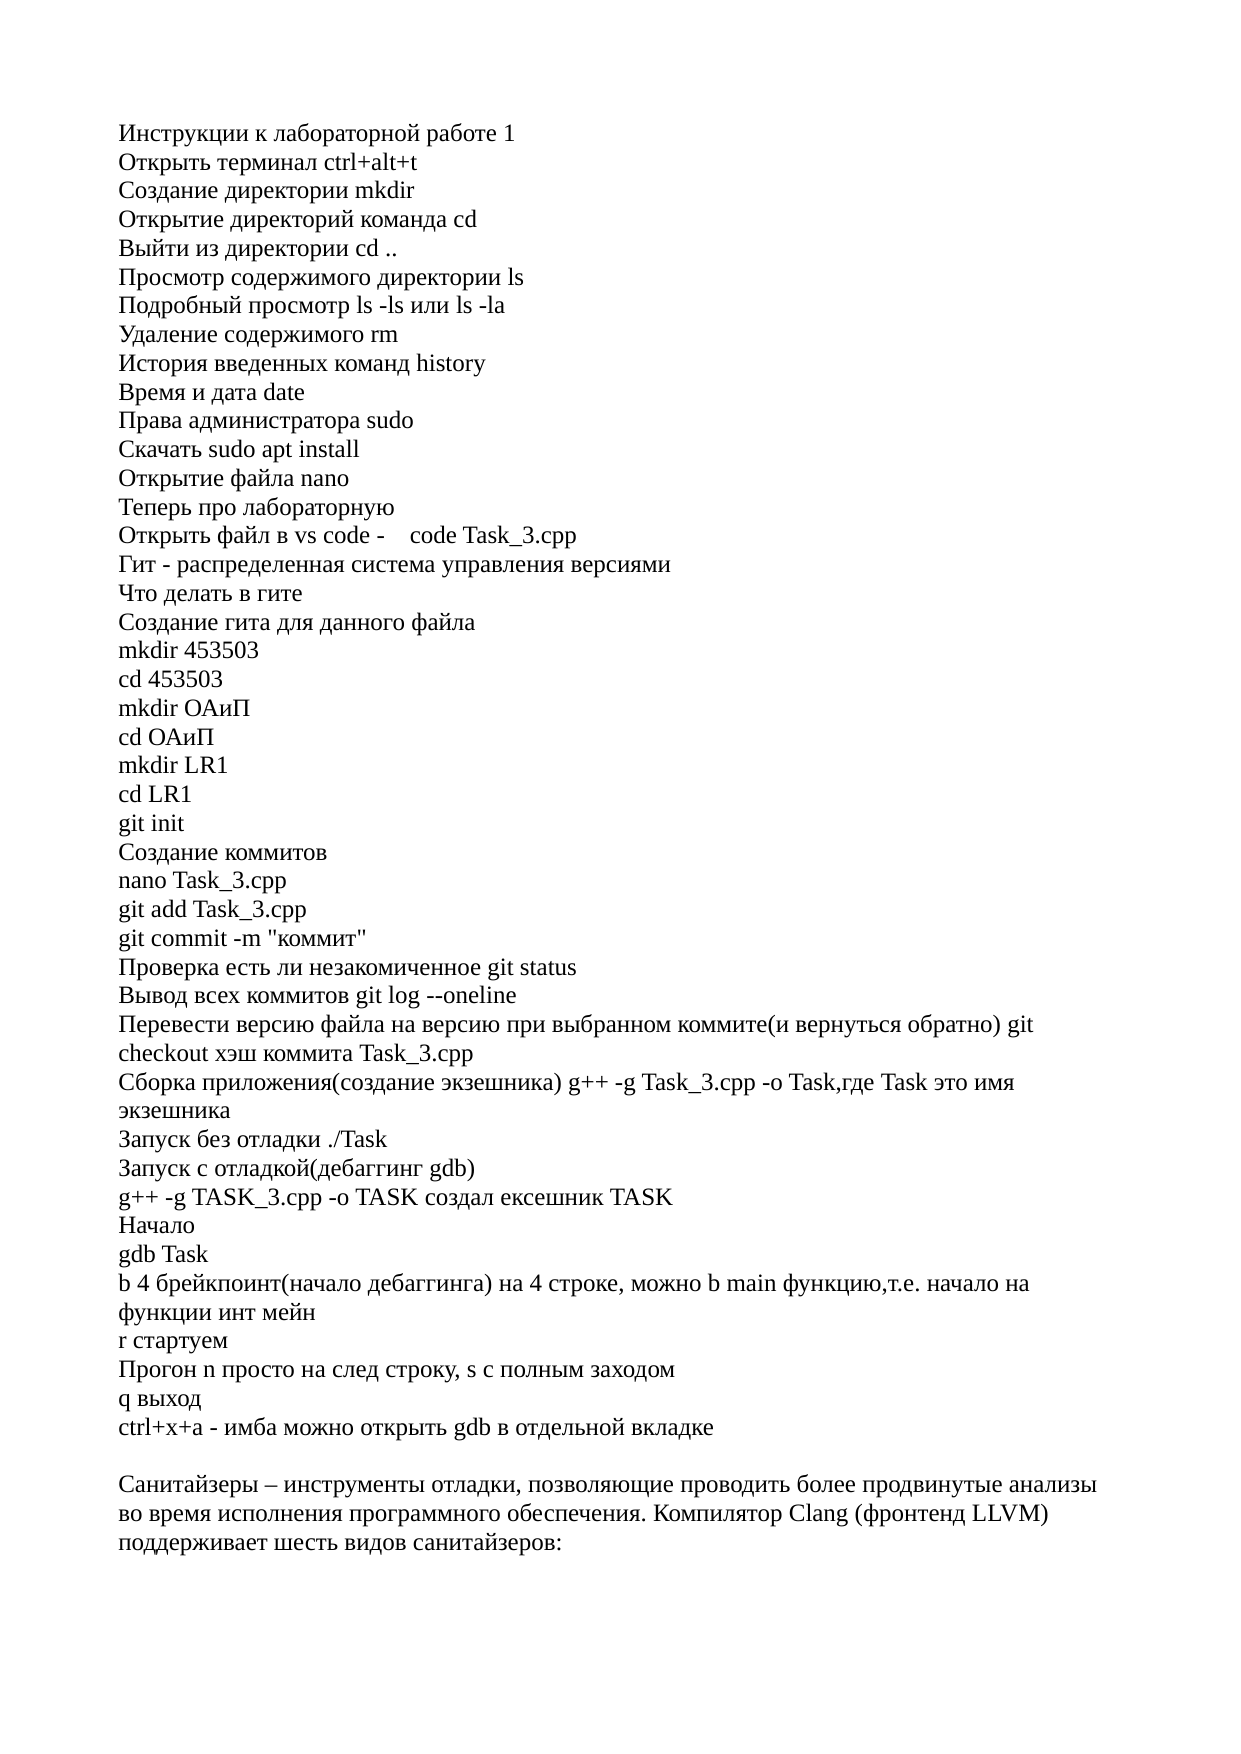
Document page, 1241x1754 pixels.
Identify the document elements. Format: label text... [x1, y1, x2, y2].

text Запуск с отладкой(дебаггинг gdb) [118, 1153, 1122, 1182]
text g++ -g TASK_3.cpp -o TASK создал ексешник TASK [118, 1182, 1122, 1211]
text Гит - распределенная система управления версиями [118, 549, 1122, 578]
text mkdir ОАиП [118, 693, 1122, 722]
text Удаление содержимого rm [118, 319, 1122, 348]
text gdb Task [118, 1239, 1122, 1268]
text Открыть файл в vs code - code Task_3.cpp [118, 521, 1122, 549]
text Открытие директорий команда cd [118, 204, 1122, 233]
text Сборка приложения(создание экзешника) g++ -g Task_3.cpp -o Task,где Task это имя экзешника [118, 1067, 1122, 1124]
text b 4 брейкпоинт(начало дебаггинга) на 4 строке, можно b main функцию,т.е. начало на функции инт мейн [118, 1268, 1122, 1326]
text mkdir 453503 [118, 636, 1122, 664]
text Создание гита для данного файла [118, 607, 1122, 636]
text Права администратора sudo [118, 406, 1122, 434]
text Создание директории mkdir [118, 176, 1122, 204]
text Запуск без отладки ./Task [118, 1124, 1122, 1153]
text Создание коммитов [118, 837, 1122, 866]
text git init [118, 808, 1122, 837]
text Начало [118, 1211, 1122, 1239]
text r стартуем [118, 1326, 1122, 1354]
text Открытие файла nano [118, 463, 1122, 492]
text Выйти из директории cd .. [118, 233, 1122, 262]
text Время и дата date [118, 377, 1122, 406]
text Проверка есть ли незакомиченное git status [118, 952, 1122, 981]
text История введенных команд history [118, 348, 1122, 377]
text Что делать в гите [118, 578, 1122, 607]
text Перевести версию файла на версию при выбранном коммите(и вернуться обратно) git checkout хэш коммита Task_3.cpp [118, 1009, 1122, 1067]
text Скачать sudo apt install [118, 434, 1122, 463]
text Прогон n просто на след строку, s с полным заходом [118, 1354, 1122, 1383]
text cd LR1 [118, 779, 1122, 808]
text cd 453503 [118, 664, 1122, 693]
text Санитайзеры – инструменты отладки, позволяющие проводить более продвинутые анализы во время исполнения программного обеспечения. Компилятор Clang (фронтенд LLVM) поддерживает шесть видов санитайзеров: [118, 1469, 1122, 1556]
text mkdir LR1 [118, 751, 1122, 779]
text cd ОАиП [118, 722, 1122, 751]
text Вывод всех коммитов git log --oneline [118, 981, 1122, 1009]
text Теперь про лабораторную [118, 492, 1122, 521]
text git commit -m "коммит" [118, 923, 1122, 952]
text q выход [118, 1383, 1122, 1412]
text Просмотр содержимого директории ls [118, 262, 1122, 291]
text nano Task_3.cpp [118, 866, 1122, 894]
text Подробный просмотр ls -ls или ls -la [118, 291, 1122, 319]
text git add Task_3.cpp [118, 894, 1122, 923]
text ctrl+x+a - имба можно открыть gdb в отдельной вкладке [118, 1412, 1122, 1441]
text Открыть терминал ctrl+alt+t [118, 147, 1122, 176]
text Инструкции к лабораторной работе 1 [118, 118, 1122, 147]
